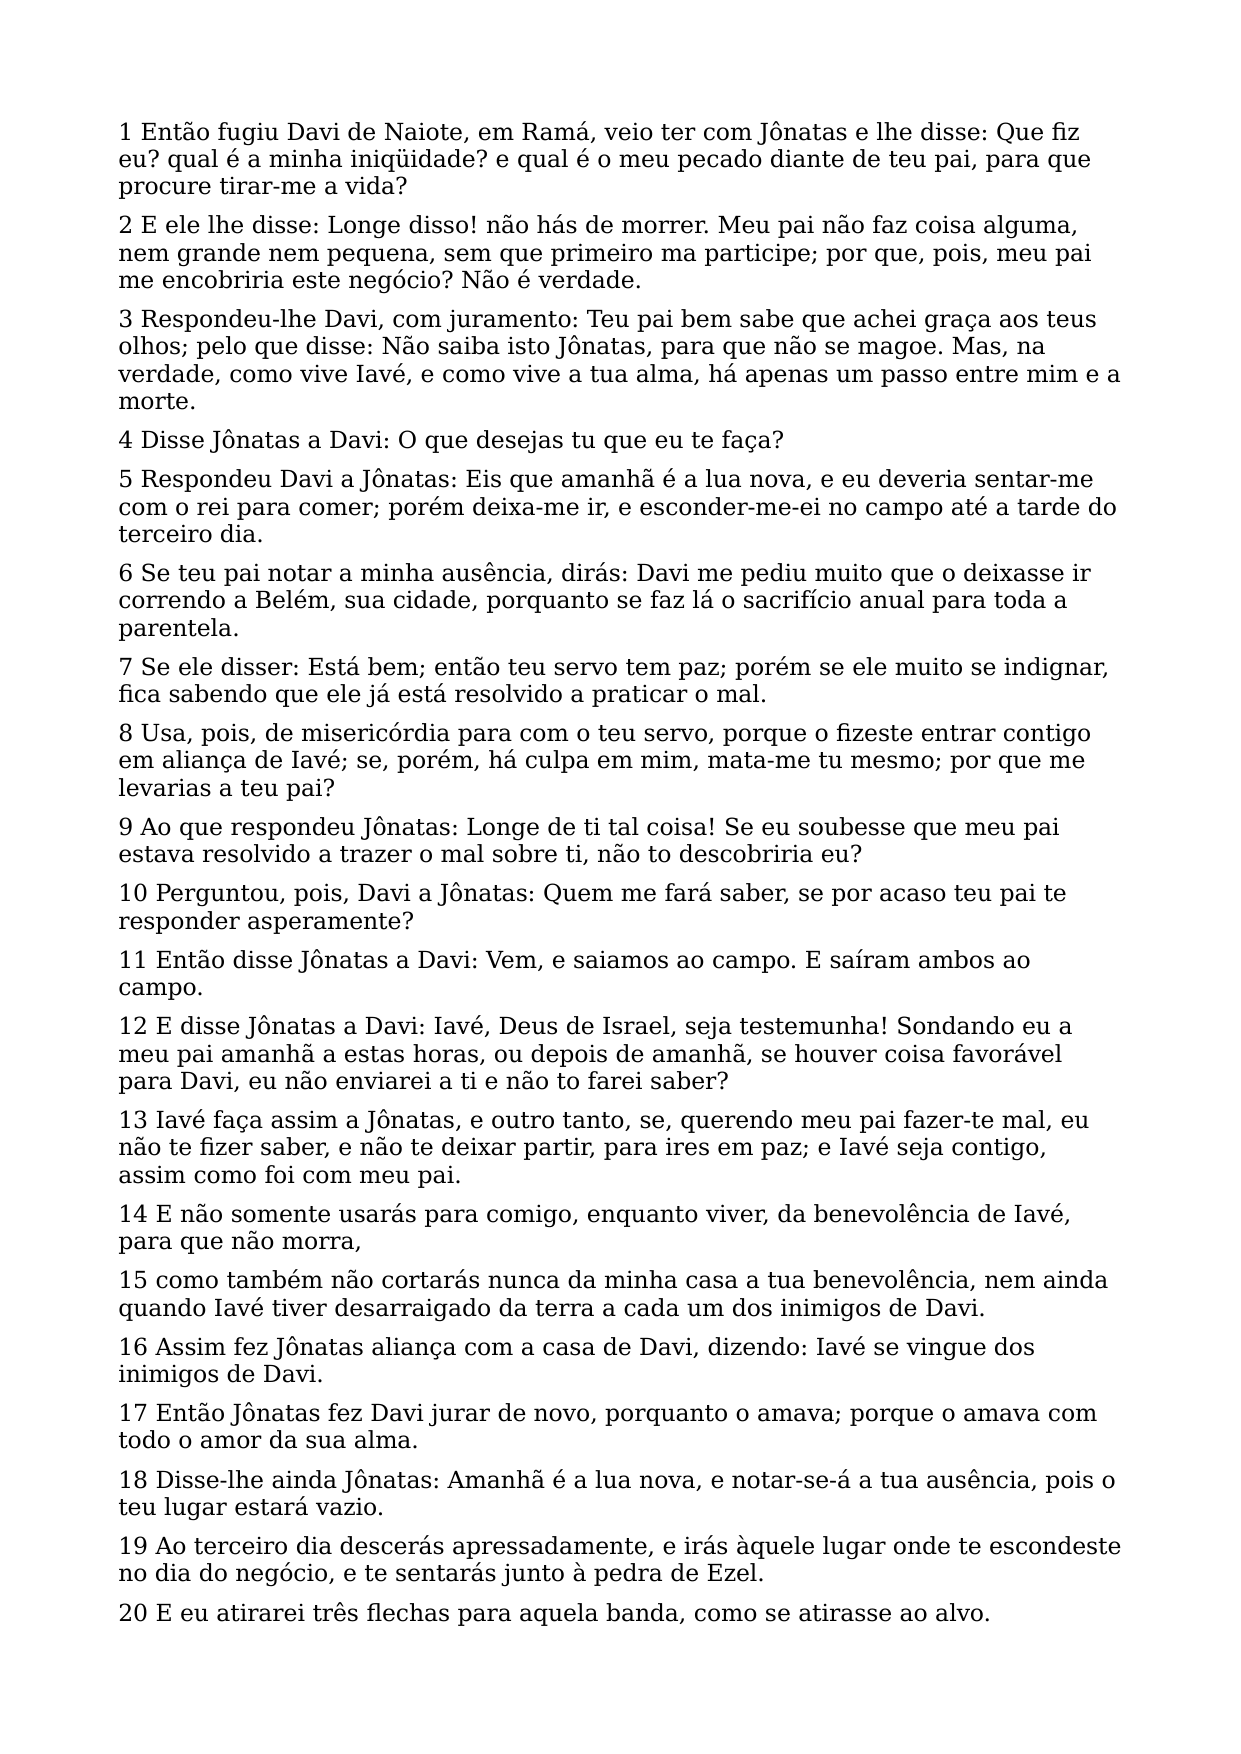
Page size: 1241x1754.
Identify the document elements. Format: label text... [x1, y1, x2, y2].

text 12 E disse Jônatas a Davi: Iavé, Deus de Israel, seja testemunha! Sondando eu a meu pai amanhã a estas horas, ou depois de amanhã, se houver coisa favorável para Davi, eu não enviarei a ti e não to farei saber? [118, 1013, 1122, 1095]
text 10 Perguntou, pois, Davi a Jônatas: Quem me fará saber, se por acaso teu pai te responder asperamente? [118, 880, 1122, 934]
text 3 Respondeu-lhe Davi, com juramento: Teu pai bem sabe que achei graça aos teus olhos; pelo que disse: Não saiba isto Jônatas, para que não se magoe. Mas, na verdade, como vive Iavé, e como vive a tua alma, há apenas um passo entre mim e a morte. [118, 306, 1122, 415]
text 18 Disse-lhe ainda Jônatas: Amanhã é a lua nova, e notar-se-á a tua ausência, pois o teu lugar estará vazio. [118, 1466, 1122, 1521]
text 8 Usa, pois, de misericórdia para com o teu servo, porque o fizeste entrar contigo em aliança de Iavé; se, porém, há culpa em mim, mata-me tu mesmo; por que me levarias a teu pai? [118, 720, 1122, 802]
text 4 Disse Jônatas a Davi: O que desejas tu que eu te faça? [118, 427, 1122, 454]
text 5 Respondeu Davi a Jônatas: Eis que amanhã é a lua nova, e eu deveria sentar-me com o rei para comer; porém deixa-me ir, e esconder-me-ei no campo até a tarde do terceiro dia. [118, 466, 1122, 548]
text 13 Iavé faça assim a Jônatas, e outro tanto, se, querendo meu pai fazer-te mal, eu não te fizer saber, e não te deixar partir, para ires em paz; e Iavé seja contigo, assim como foi com meu pai. [118, 1107, 1122, 1188]
text 2 E ele lhe disse: Longe disso! não hás de morrer. Meu pai não faz coisa alguma, nem grande nem pequena, sem que primeiro ma participe; por que, pois, meu pai me encobriria este negócio? Não é verdade. [118, 212, 1122, 294]
text 11 Então disse Jônatas a Davi: Vem, e saiamos ao campo. E saíram ambos ao campo. [118, 946, 1122, 1001]
text 19 Ao terceiro dia descerás apressadamente, e irás àquele lugar onde te escondeste no dia do negócio, e te sentarás junto à pedra de Ezel. [118, 1533, 1122, 1587]
text 1 Então fugiu Davi de Naiote, em Ramá, veio ter com Jônatas e lhe disse: Que fiz eu? qual é a minha iniqüidade? e qual é o meu pecado diante de teu pai, para que procure tirar-me a vida? [118, 118, 1122, 200]
text 17 Então Jônatas fez Davi jurar de novo, porquanto o amava; porque o amava com todo o amor da sua alma. [118, 1400, 1122, 1454]
text 16 Assim fez Jônatas aliança com a casa de Davi, dizendo: Iavé se vingue dos inimigos de Davi. [118, 1333, 1122, 1388]
text 14 E não somente usarás para comigo, enquanto viver, da benevolência de Iavé, para que não morra, [118, 1200, 1122, 1255]
text 6 Se teu pai notar a minha ausência, dirás: Davi me pediu muito que o deixasse ir correndo a Belém, sua cidade, porquanto se faz lá o sacrifício anual para toda a parentela. [118, 559, 1122, 641]
text 9 Ao que respondeu Jônatas: Longe de ti tal coisa! Se eu soubesse que meu pai estava resolvido a trazer o mal sobre ti, não to descobriria eu? [118, 813, 1122, 868]
text 20 E eu atirarei três flechas para aquela banda, como se atirasse ao alvo. [118, 1599, 1122, 1626]
text 7 Se ele disser: Está bem; então teu servo tem paz; porém se ele muito se indignar, fica sabendo que ele já está resolvido a praticar o mal. [118, 653, 1122, 708]
text 15 como também não cortarás nunca da minha casa a tua benevolência, nem ainda quando Iavé tiver desarraigado da terra a cada um dos inimigos de Davi. [118, 1267, 1122, 1321]
